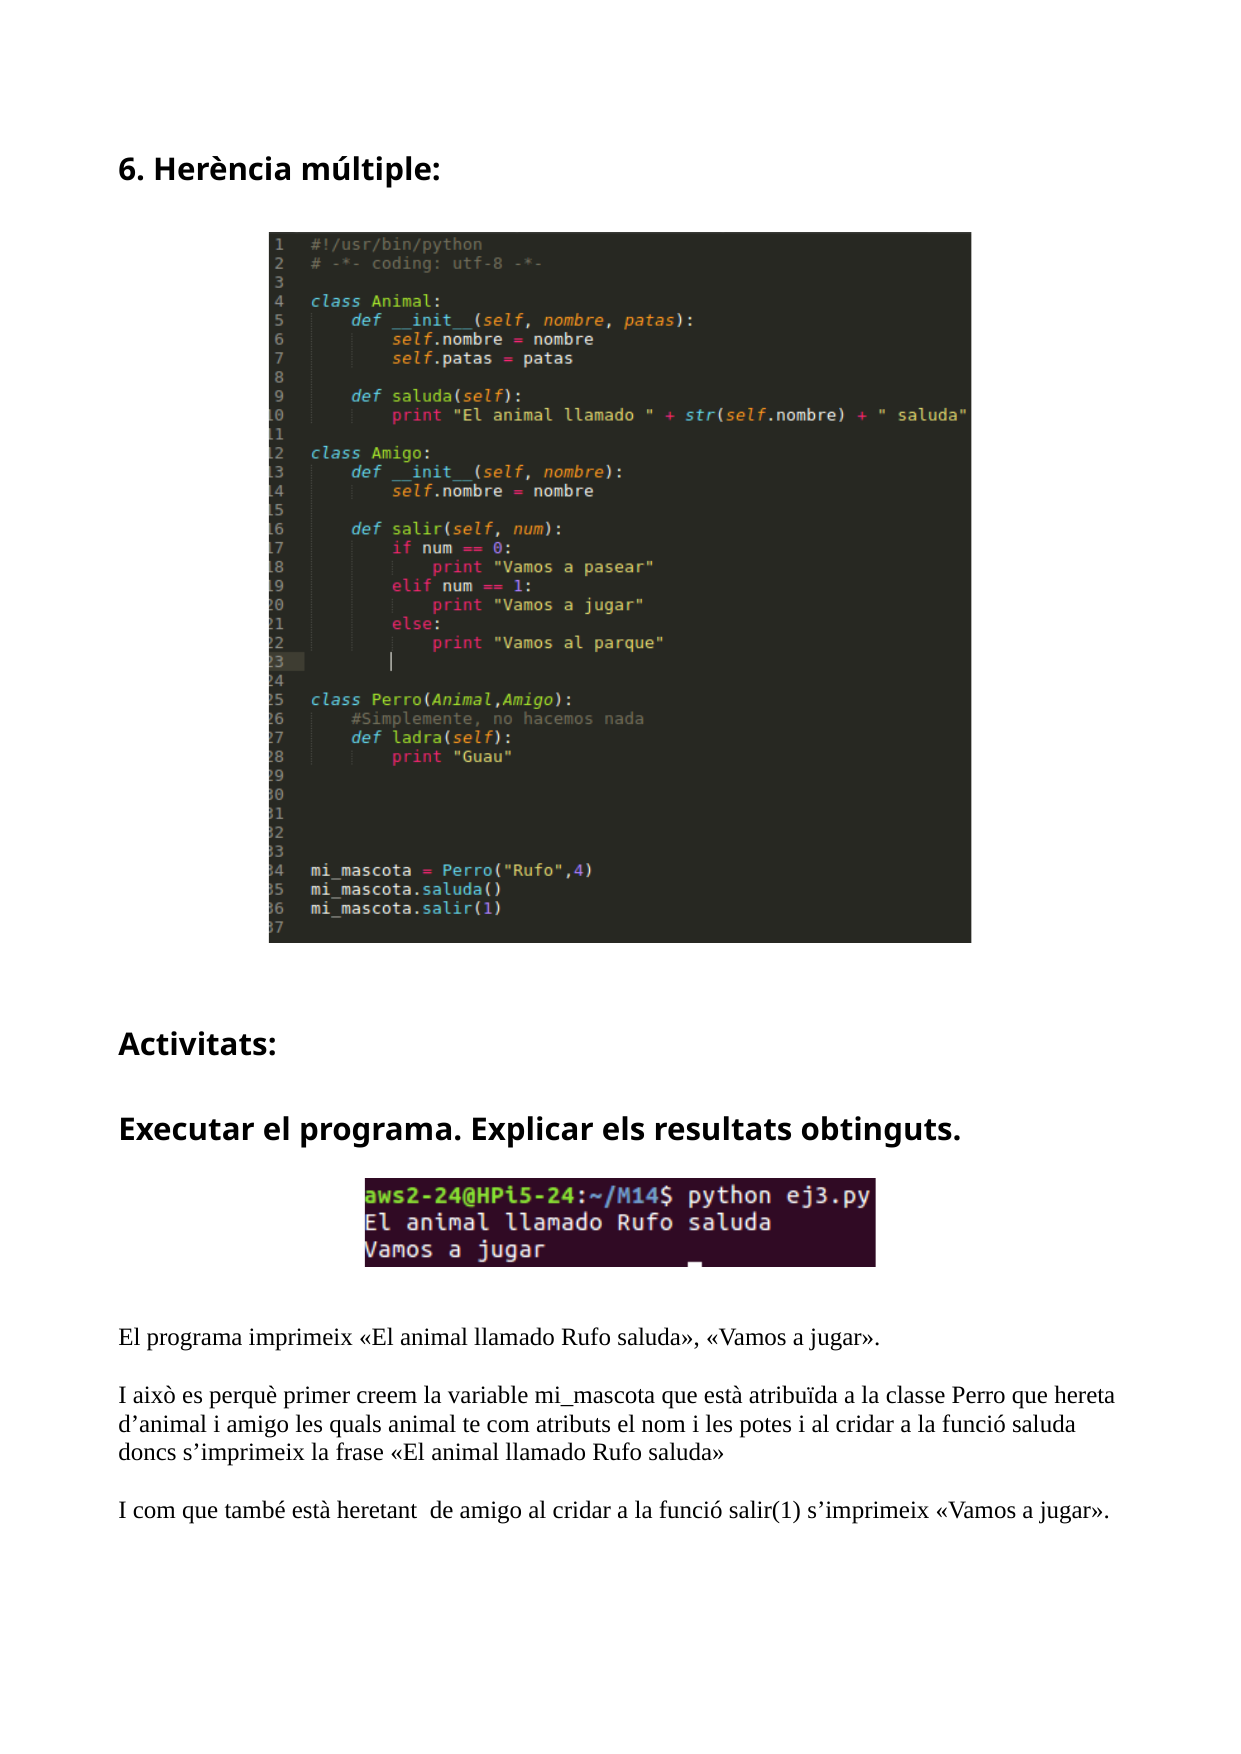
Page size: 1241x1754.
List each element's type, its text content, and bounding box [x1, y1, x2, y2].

text I com que també està heretant de amigo al cridar a la funció salir(1) s’imprimeix «Vamos a jugar». [118, 1495, 1122, 1524]
text Activitats: [118, 1022, 1122, 1065]
text Executar el programa. Explicar els resultats obtinguts. [118, 1107, 1122, 1150]
text 6. Herència múltiple: [118, 147, 1122, 189]
picture [268, 232, 972, 943]
picture [364, 1178, 876, 1267]
text I això es perquè primer creem la variable mi_mascota que està atribuïda a la classe Perro que hereta d’animal i amigo les quals animal te com atributs el nom i les potes i al cridar a la funció saluda doncs s’imprimeix la frase «El animal llamado Rufo saluda» [118, 1380, 1122, 1466]
text El programa imprimeix «El animal llamado Rufo saluda», «Vamos a jugar». [118, 1322, 1122, 1351]
